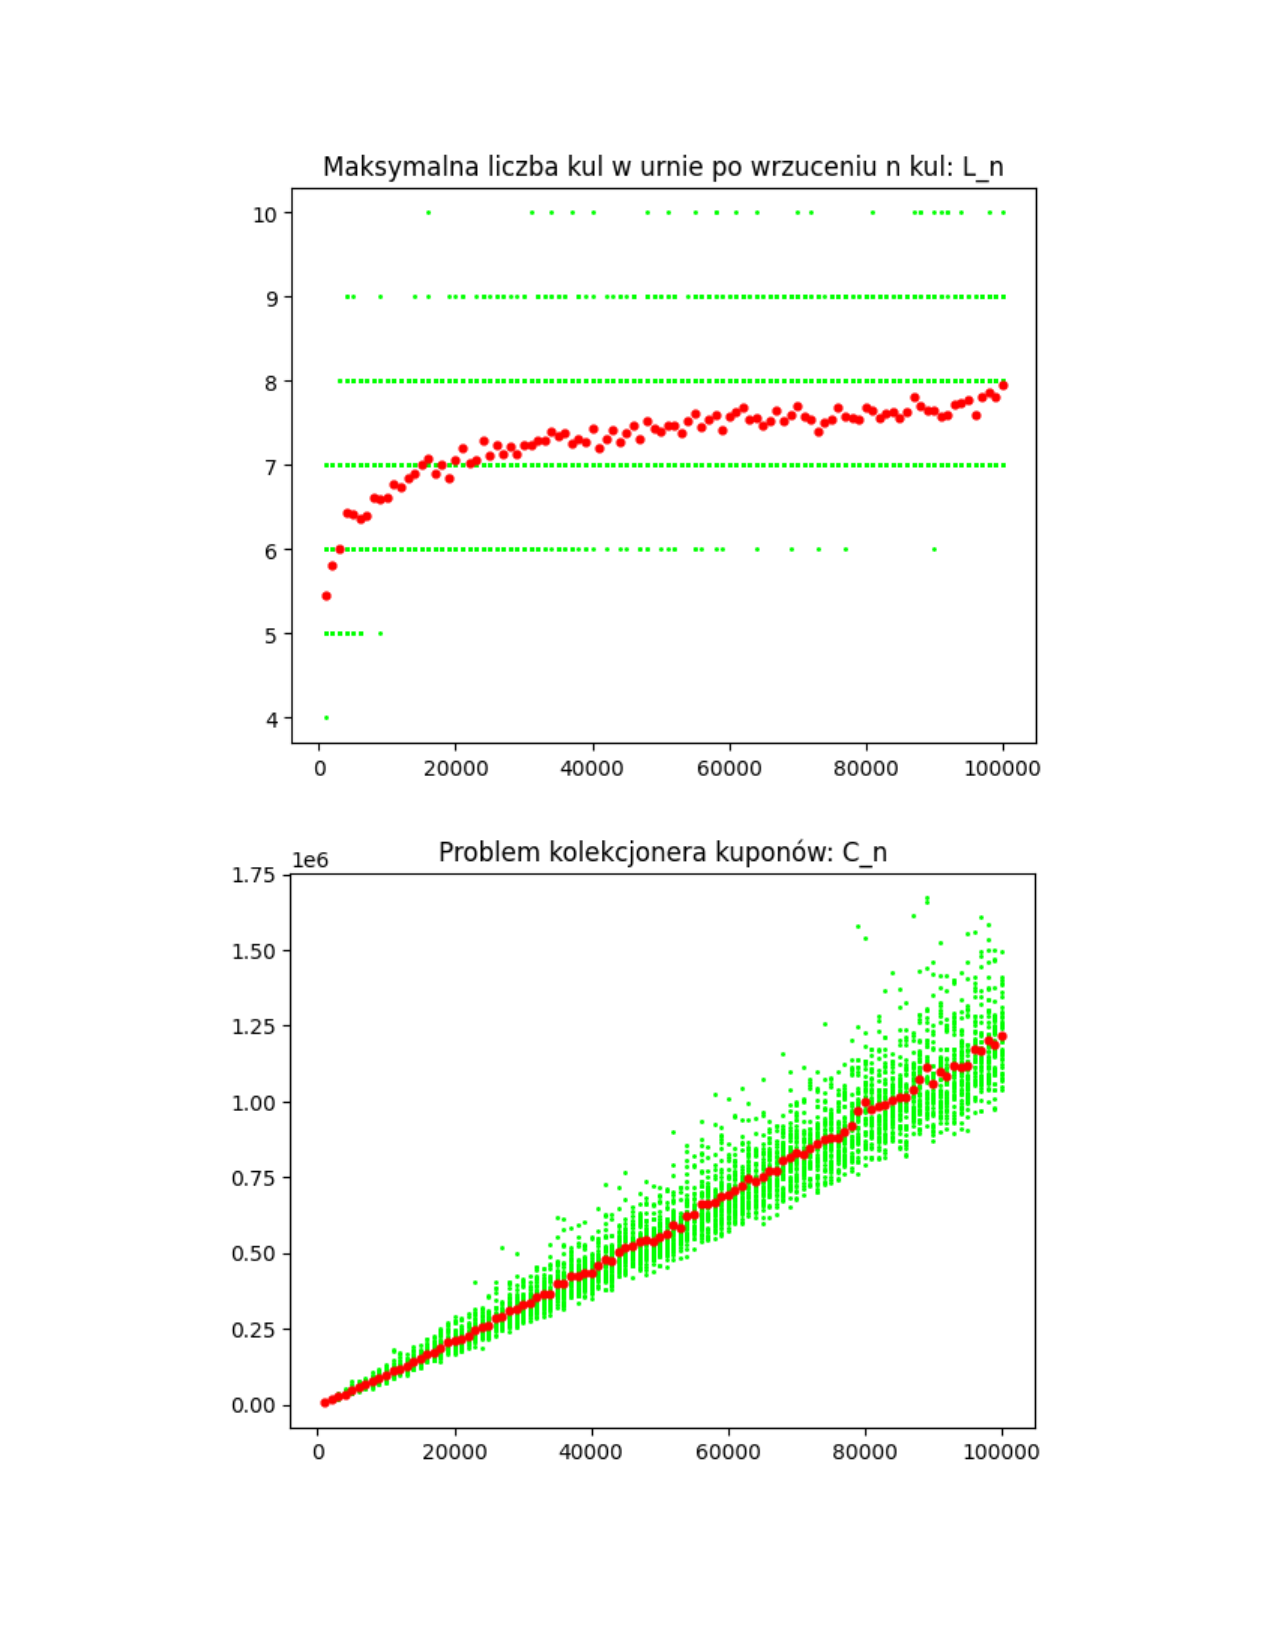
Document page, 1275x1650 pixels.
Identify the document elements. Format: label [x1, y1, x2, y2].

picture [236, 140, 1057, 794]
picture [215, 825, 1055, 1479]
